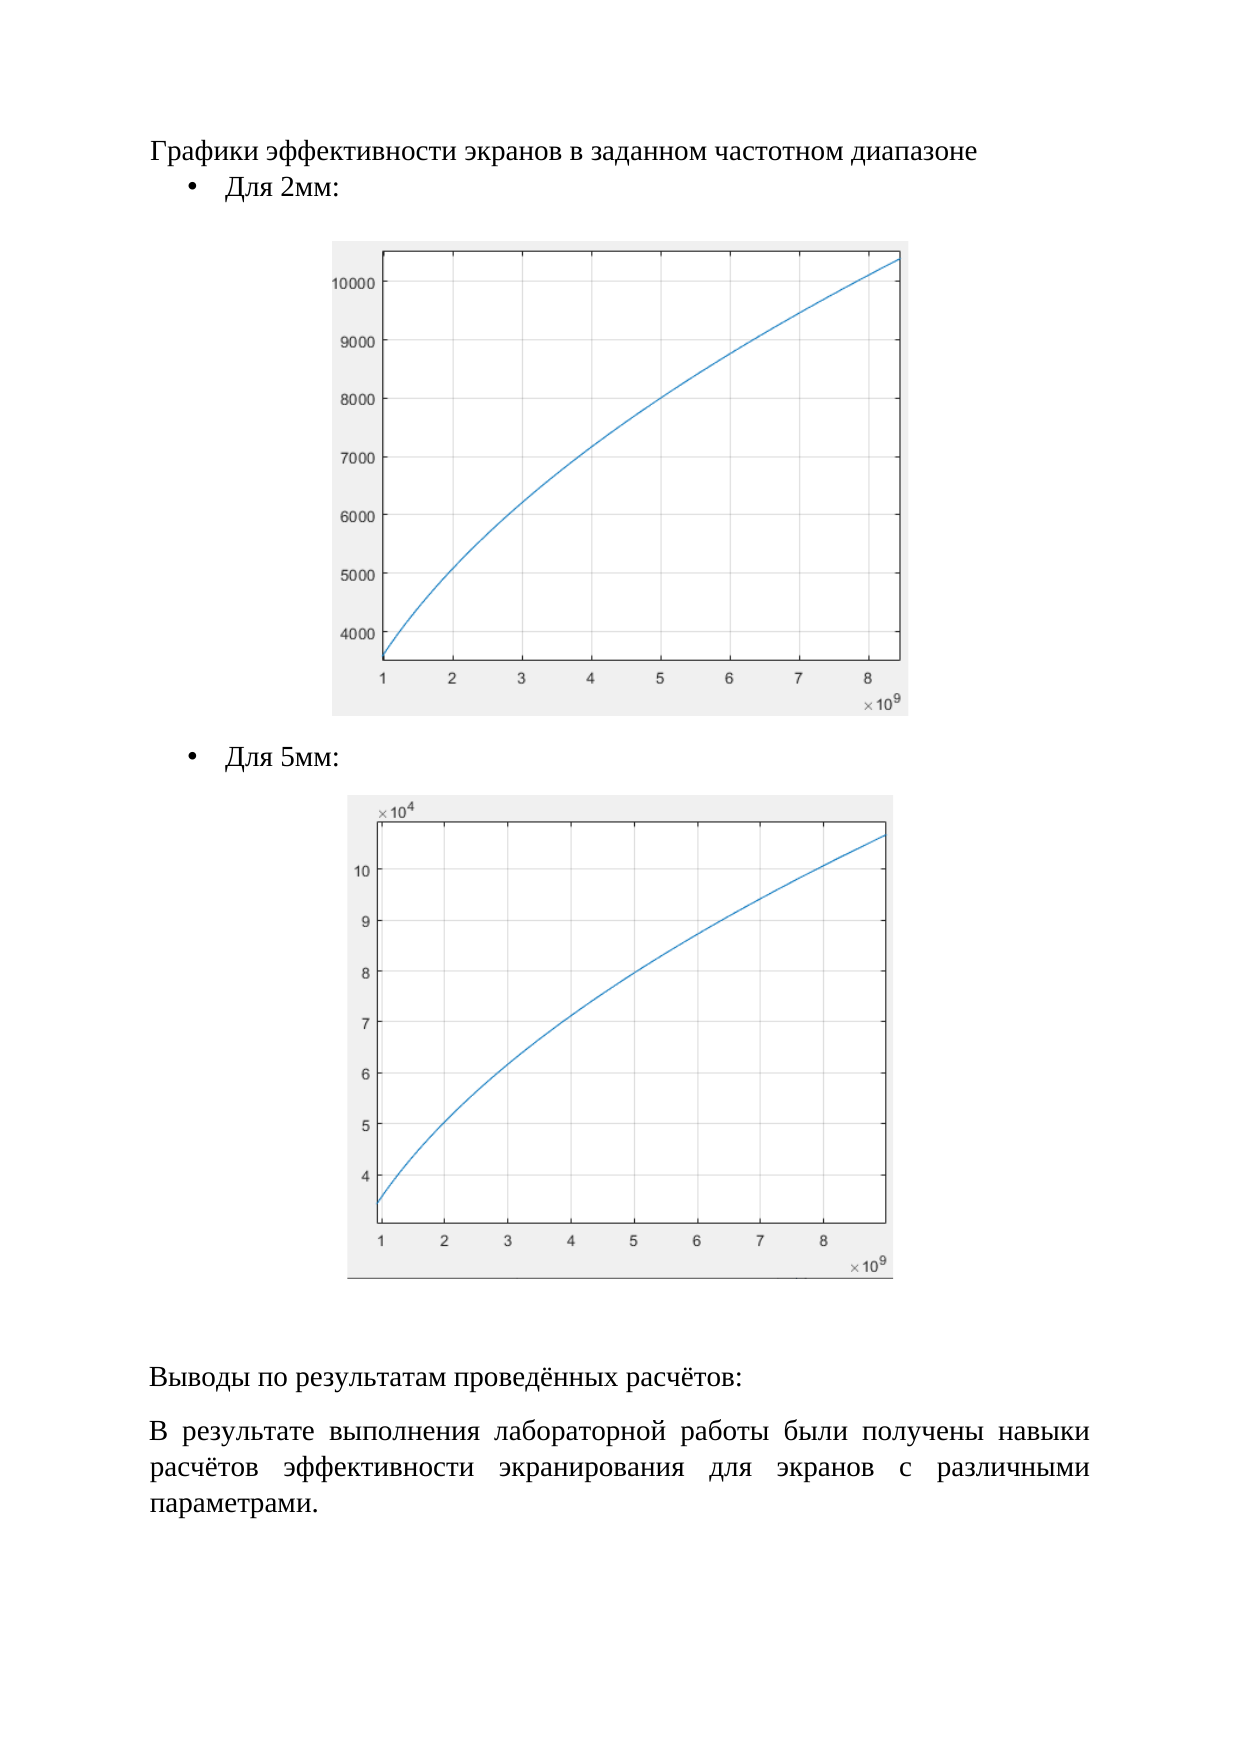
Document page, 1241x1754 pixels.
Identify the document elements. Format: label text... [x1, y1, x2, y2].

picture [347, 795, 894, 1279]
text Графики эффективности экранов в заданном частотном диапазоне [150, 133, 1090, 167]
list Для 5мм: [187, 739, 1090, 772]
list Для 2мм: [187, 169, 1090, 203]
text Выводы по результатам проведённых расчётов: [148, 1359, 1090, 1393]
text В результате выполнения лабораторной работы были получены навыки расчётов эффективности экранирования для экранов с различными параметрами. [148, 1413, 1090, 1519]
picture [332, 241, 909, 716]
